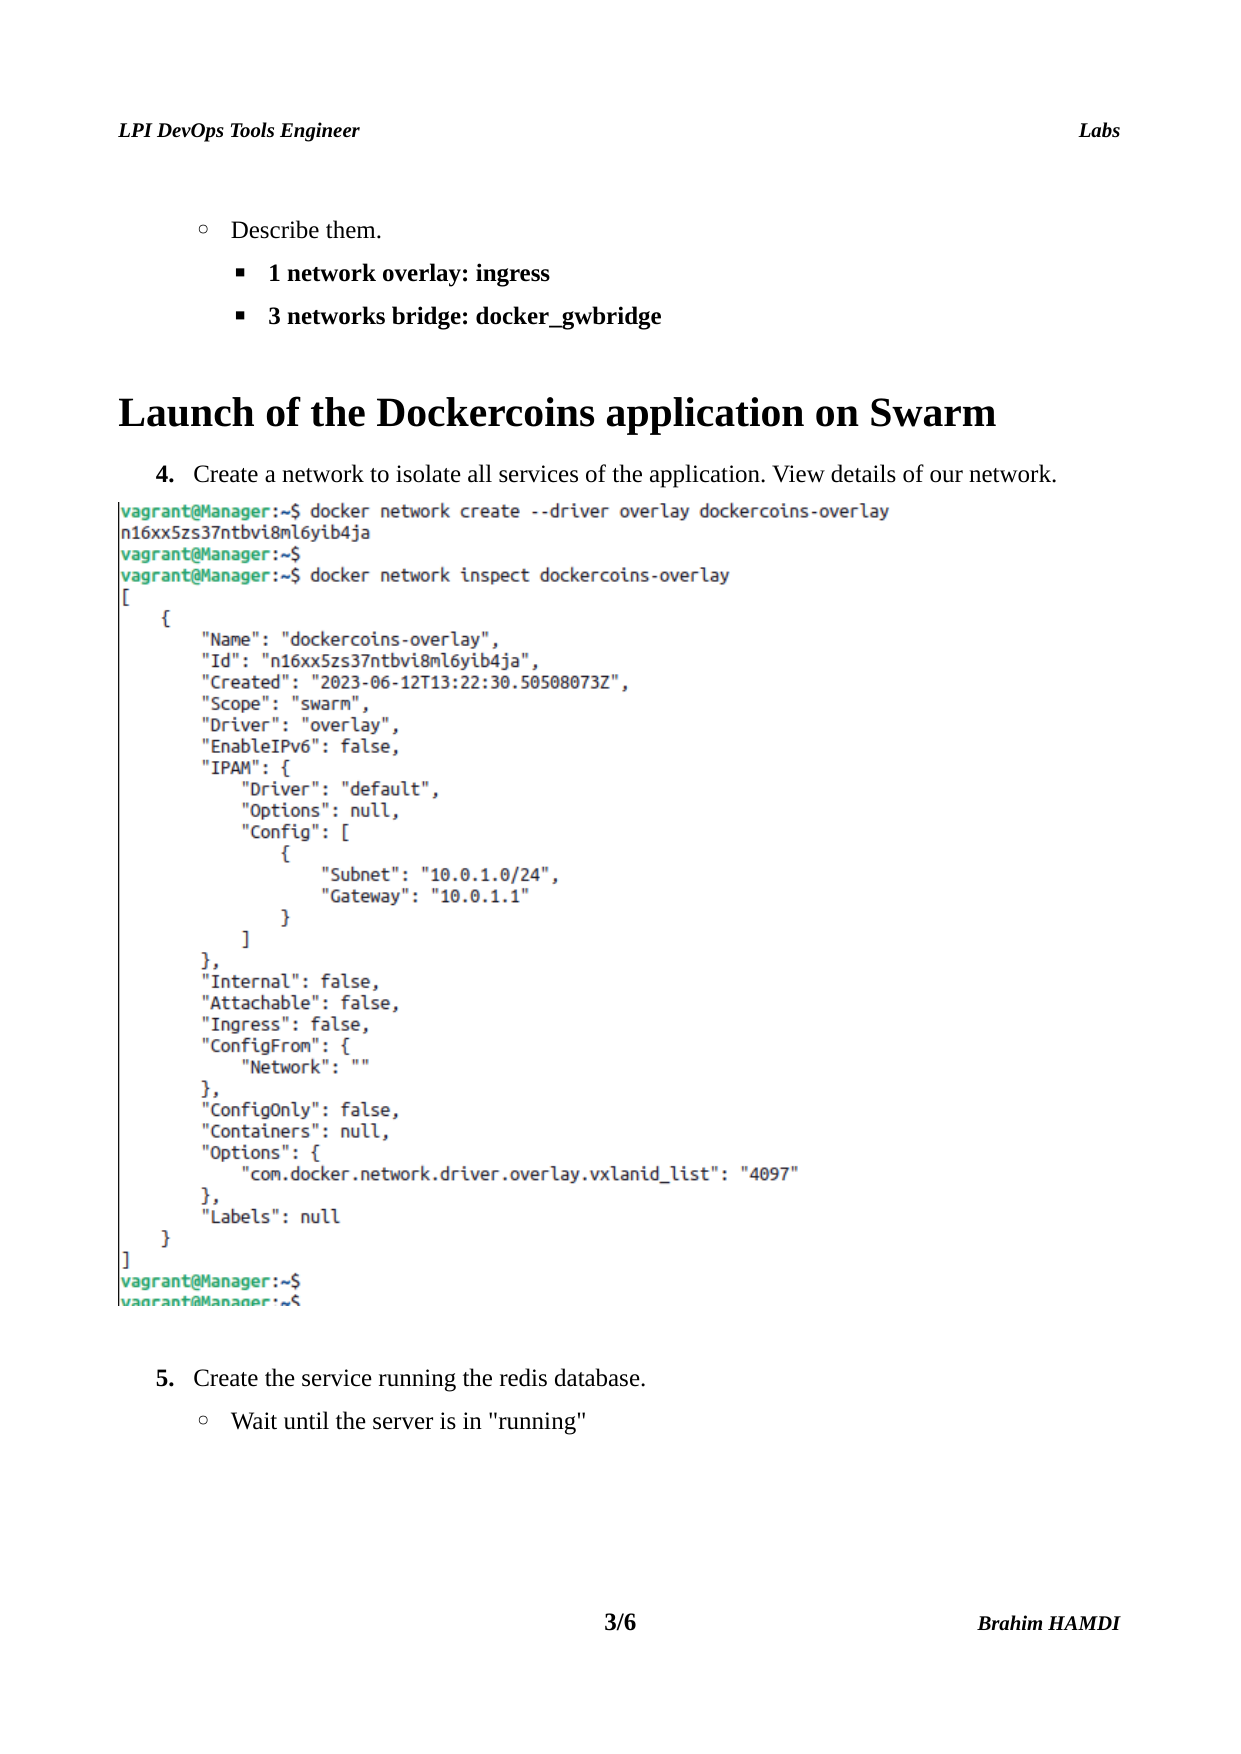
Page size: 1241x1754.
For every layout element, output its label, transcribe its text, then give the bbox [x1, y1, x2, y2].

list Wait until the server is in "running" [193, 1406, 1122, 1435]
list Describe them. [193, 215, 1122, 243]
list 3 networks bridge: docker_gwbridge [231, 301, 1122, 330]
picture [118, 502, 1123, 1306]
list Create a network to isolate all services of the application. View details of our network. [156, 459, 1122, 488]
list Create the service running the redis database. [156, 1363, 1122, 1392]
list 1 network overlay: ingress [231, 258, 1122, 287]
text Launch of the Dockercoins application on Swarm [118, 387, 1122, 435]
